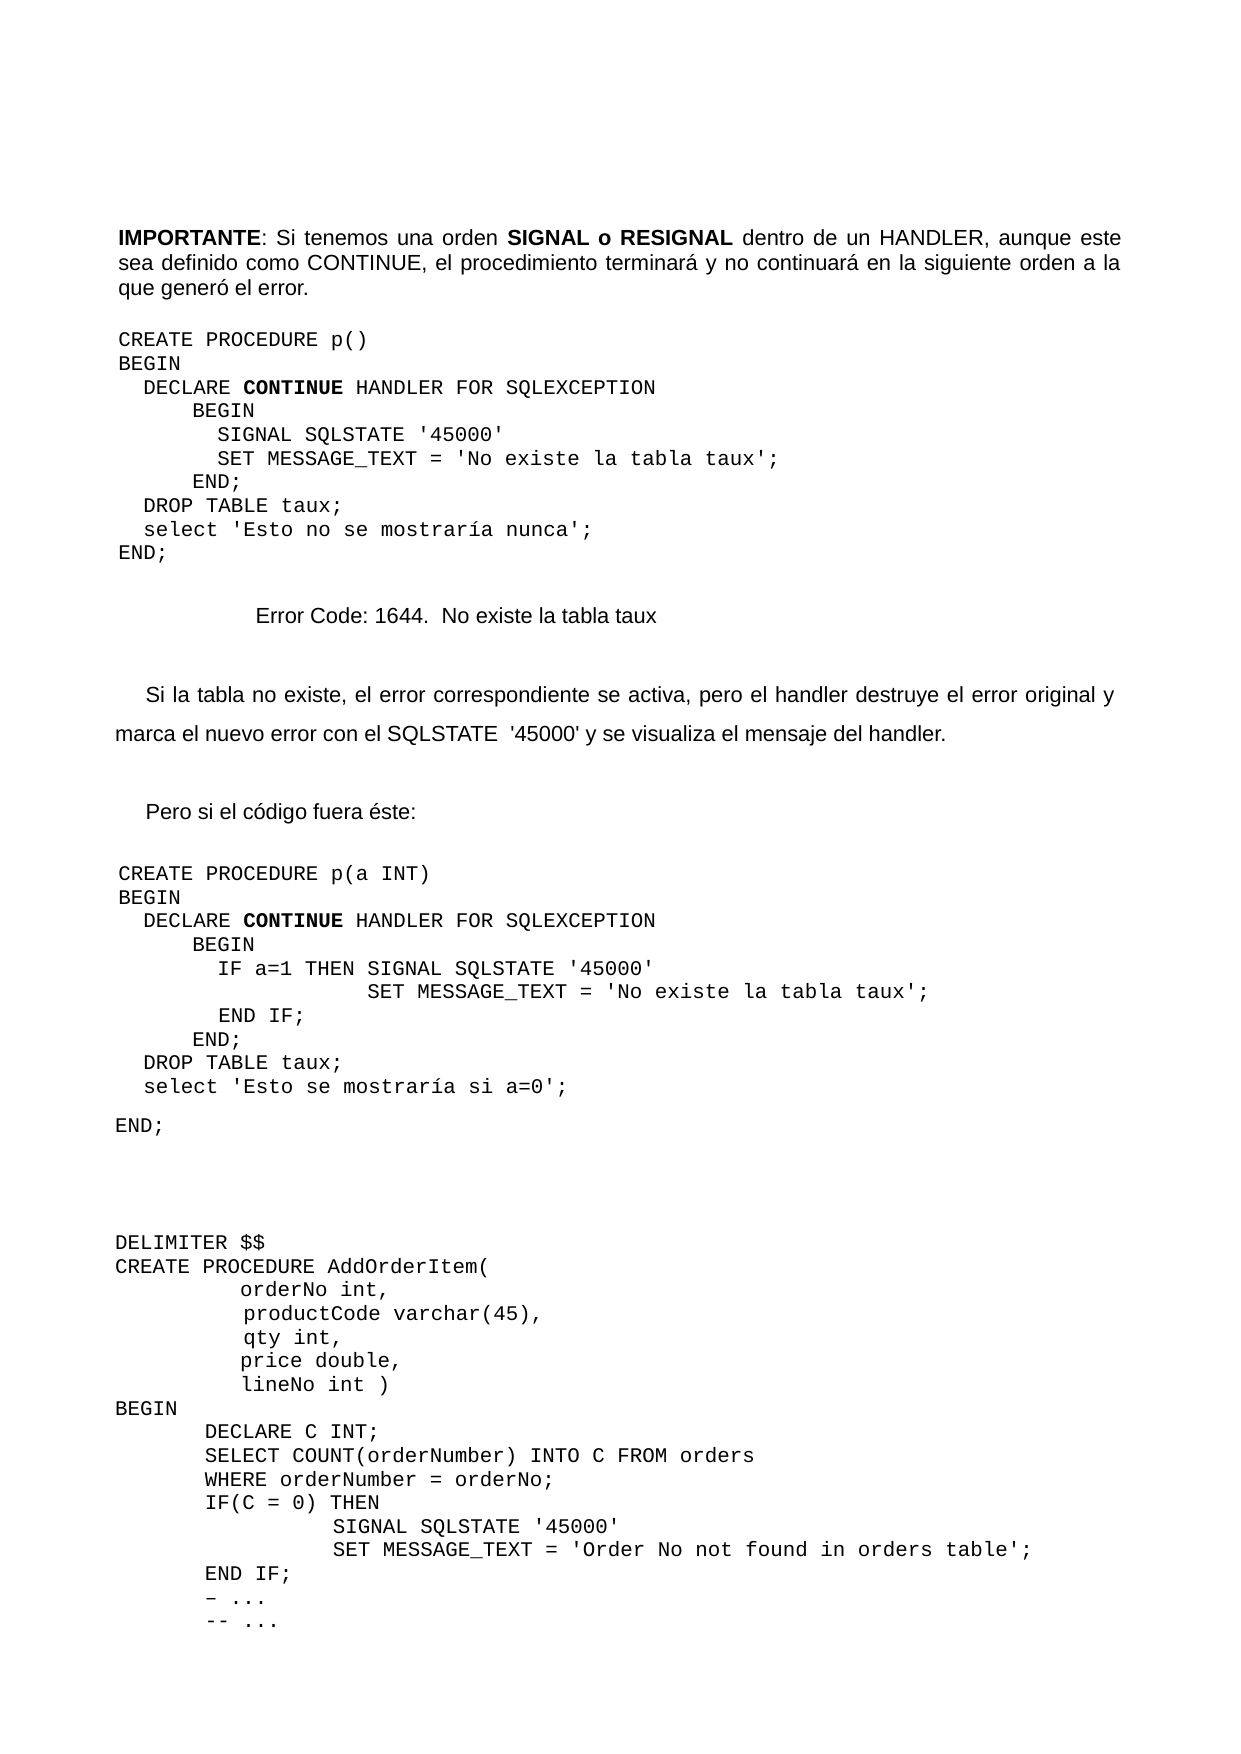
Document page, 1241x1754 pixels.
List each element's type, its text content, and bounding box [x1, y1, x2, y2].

text CREATE PROCEDURE AddOrderItem( [115, 1256, 1116, 1279]
text price double, [115, 1350, 1116, 1374]
text BEGIN [118, 400, 1122, 424]
text orderNo int, [115, 1279, 1116, 1303]
text qty int, [115, 1327, 1116, 1350]
text END; [115, 1099, 1116, 1138]
text IMPORTANTE: Si tenemos una orden SIGNAL o RESIGNAL dentro de un HANDLER, aunque este sea definido como CONTINUE, el procedimiento terminará y no continuará en la siguiente orden a la que generó el error. [118, 224, 1122, 300]
text SIGNAL SQLSTATE '45000' [192, 1516, 1116, 1539]
text CREATE PROCEDURE p(a INT) [118, 863, 1122, 887]
text BEGIN [118, 353, 1122, 377]
text select 'Esto no se mostraría nunca'; [118, 519, 1122, 542]
text IF a=1 THEN SIGNAL SQLSTATE '45000' [118, 958, 1122, 981]
text SIGNAL SQLSTATE '45000' [118, 424, 1122, 448]
text CREATE PROCEDURE p() [118, 329, 1122, 353]
text END IF; [118, 1005, 1122, 1028]
text IF(C = 0) THEN [192, 1492, 1116, 1516]
text DROP TABLE taux; [118, 495, 1122, 519]
text BEGIN [118, 934, 1122, 958]
text Si la tabla no existe, el error correspondiente se activa, pero el handler destruye el error original y marca el nuevo error con el SQLSTATE '45000' y se visualiza el mensaje del handler. [115, 668, 1116, 746]
text select 'Esto se mostraría si a=0'; [118, 1076, 1122, 1099]
text DELIMITER $$ [115, 1217, 1116, 1256]
text BEGIN [118, 887, 1122, 910]
text SET MESSAGE_TEXT = 'No existe la tabla taux'; [118, 448, 1122, 471]
text Error Code: 1644. No existe la tabla taux [115, 589, 1116, 629]
text lineNo int ) [115, 1374, 1116, 1398]
text END; [118, 1028, 1122, 1052]
text Pero si el código fuera éste: [115, 785, 1116, 824]
text END; [118, 542, 1122, 566]
text DECLARE CONTINUE HANDLER FOR SQLEXCEPTION [118, 377, 1122, 400]
text DECLARE CONTINUE HANDLER FOR SQLEXCEPTION [118, 910, 1122, 934]
text -- ... [192, 1610, 1116, 1634]
text END IF; [192, 1563, 1116, 1587]
text SELECT COUNT(orderNumber) INTO C FROM orders [192, 1445, 1116, 1468]
text SET MESSAGE_TEXT = 'Order No not found in orders table'; [192, 1539, 1116, 1563]
text DROP TABLE taux; [118, 1052, 1122, 1076]
text DECLARE C INT; [192, 1421, 1116, 1445]
text WHERE orderNumber = orderNo; [192, 1468, 1116, 1492]
text END; [118, 471, 1122, 495]
text BEGIN [115, 1398, 1116, 1421]
text – ... [192, 1587, 1116, 1610]
text SET MESSAGE_TEXT = 'No existe la tabla taux'; [118, 981, 1122, 1005]
text productCode varchar(45), [115, 1303, 1116, 1327]
